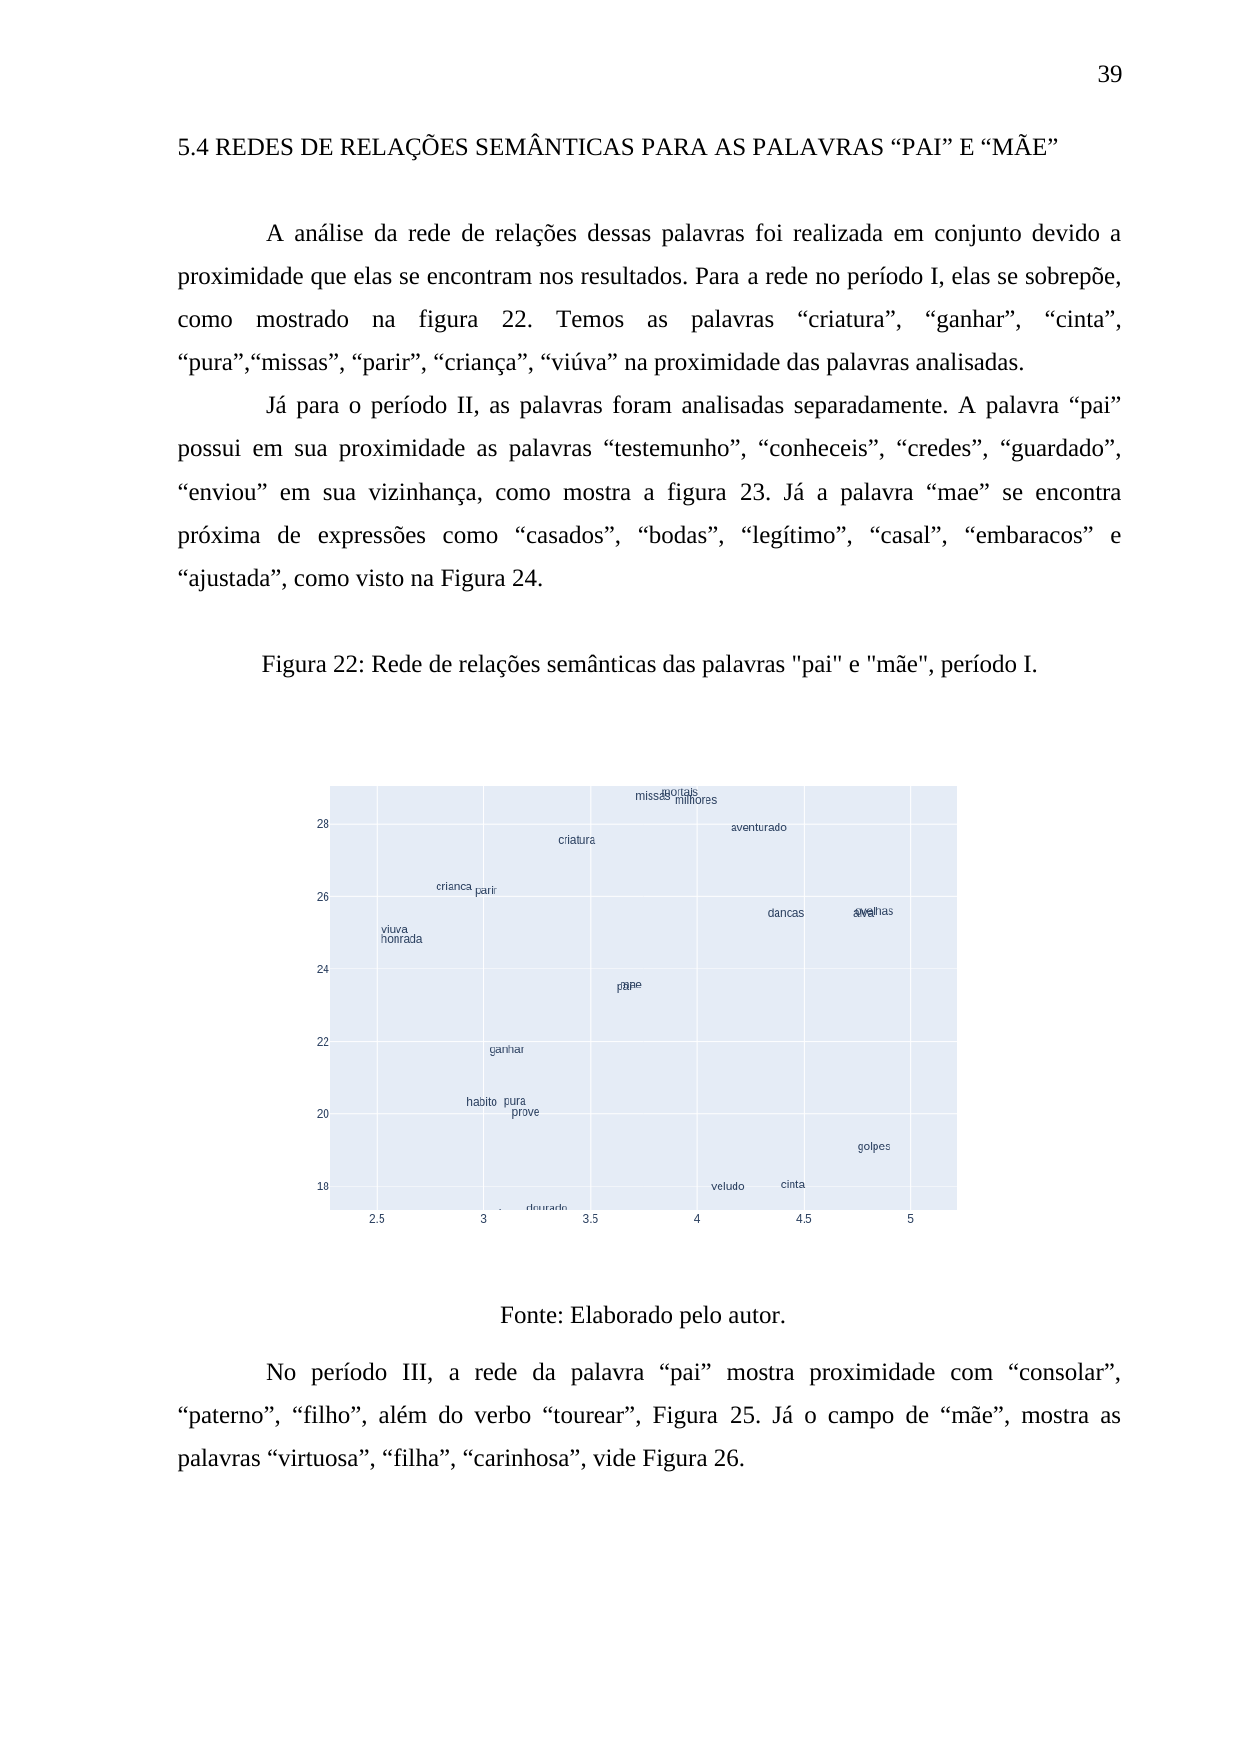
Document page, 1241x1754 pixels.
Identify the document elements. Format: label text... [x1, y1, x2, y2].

text No período III, a rede da palavra “pai” mostra proximidade com “consolar”, “paterno”, “filho”, além do verbo “tourear”, Figura 25. Já o campo de “mãe”, mostra as palavras “virtuosa”, “filha”, “carinhosa”, vide Figura 26. [177, 678, 1122, 1472]
picture [255, 691, 1031, 1286]
text A análise da rede de relações dessas palavras foi realizada em conjunto devido a proximidade que elas se encontram nos resultados. Para a rede no período I, elas se sobrepõe, como mostrado na figura 22. Temos as palavras “criatura”, “ganhar”, “cinta”, “pura”,“missas”, “parir”, “criança”, “viúva” na proximidade das palavras analisadas. [177, 218, 1122, 376]
subtitle 5.4 Redes de Relações Semânticas para as palavras “pai” e “mãe” [177, 132, 1122, 160]
text Fonte: Elaborado pelo autor. [256, 1286, 1030, 1328]
text Já para o período II, as palavras foram analisadas separadamente. A palavra “pai” possui em sua proximidade as palavras “testemunho”, “conheceis”, “credes”, “guardado”, “enviou” em sua vizinhança, como mostra a figura 23. Já a palavra “mae” se encontra próxima de expressões como “casados”, “bodas”, “legítimo”, “casal”, “embaracos” e “ajustada”, como visto na Figura 24. [177, 390, 1122, 592]
text Figura 22: Rede de relações semânticas das palavras "pai" e "mãe", período I. [177, 649, 1122, 678]
